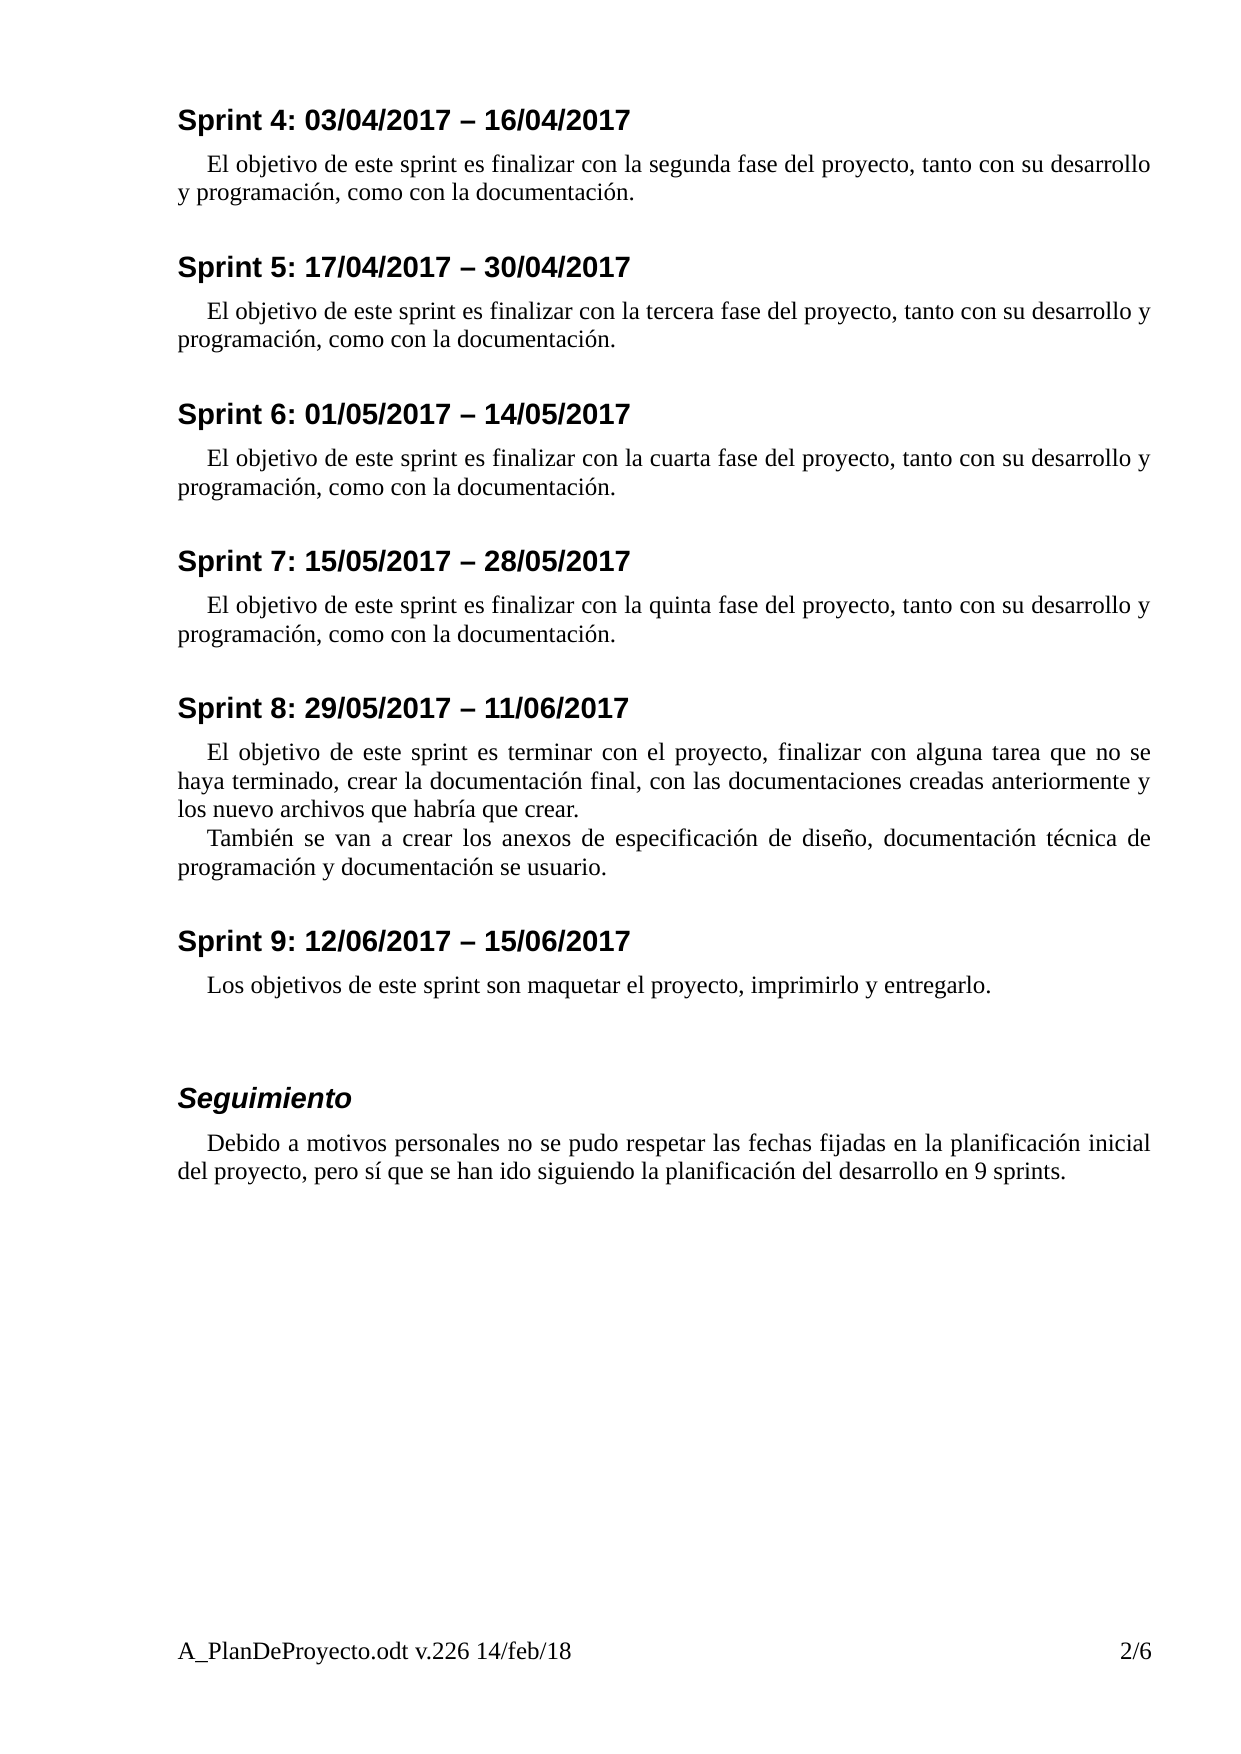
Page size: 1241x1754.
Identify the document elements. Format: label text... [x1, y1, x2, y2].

text También se van a crear los anexos de especificación de diseño, documentación técnica de programación y documentación se usuario. [177, 823, 1152, 881]
text El objetivo de este sprint es finalizar con la cuarta fase del proyecto, tanto con su desarrollo y programación, como con la documentación. [177, 443, 1152, 500]
text El objetivo de este sprint es finalizar con la segunda fase del proyecto, tanto con su desarrollo y programación, como con la documentación. [177, 149, 1152, 206]
subtitle Sprint 4: 03/04/2017 – 16/04/2017 [177, 102, 1152, 136]
text Los objetivos de este sprint son maquetar el proyecto, imprimirlo y entregarlo. [177, 970, 1152, 999]
text Debido a motivos personales no se pudo respetar las fechas fijadas en la planificación inicial del proyecto, pero sí que se han ido siguiendo la planificación del desarrollo en 9 sprints. [177, 1128, 1152, 1185]
text El objetivo de este sprint es finalizar con la quinta fase del proyecto, tanto con su desarrollo y programación, como con la documentación. [177, 590, 1152, 647]
subtitle Sprint 9: 12/06/2017 – 15/06/2017 [177, 924, 1152, 958]
subtitle Sprint 5: 17/04/2017 – 30/04/2017 [177, 249, 1152, 283]
subtitle Sprint 6: 01/05/2017 – 14/05/2017 [177, 397, 1152, 430]
subtitle Seguimiento [177, 1082, 1152, 1115]
subtitle Sprint 8: 29/05/2017 – 11/06/2017 [177, 691, 1152, 724]
subtitle Sprint 7: 15/05/2017 – 28/05/2017 [177, 544, 1152, 577]
text El objetivo de este sprint es finalizar con la tercera fase del proyecto, tanto con su desarrollo y programación, como con la documentación. [177, 296, 1152, 353]
text El objetivo de este sprint es terminar con el proyecto, finalizar con alguna tarea que no se haya terminado, crear la documentación final, con las documentaciones creadas anteriormente y los nuevo archivos que habría que crear. [177, 737, 1152, 823]
